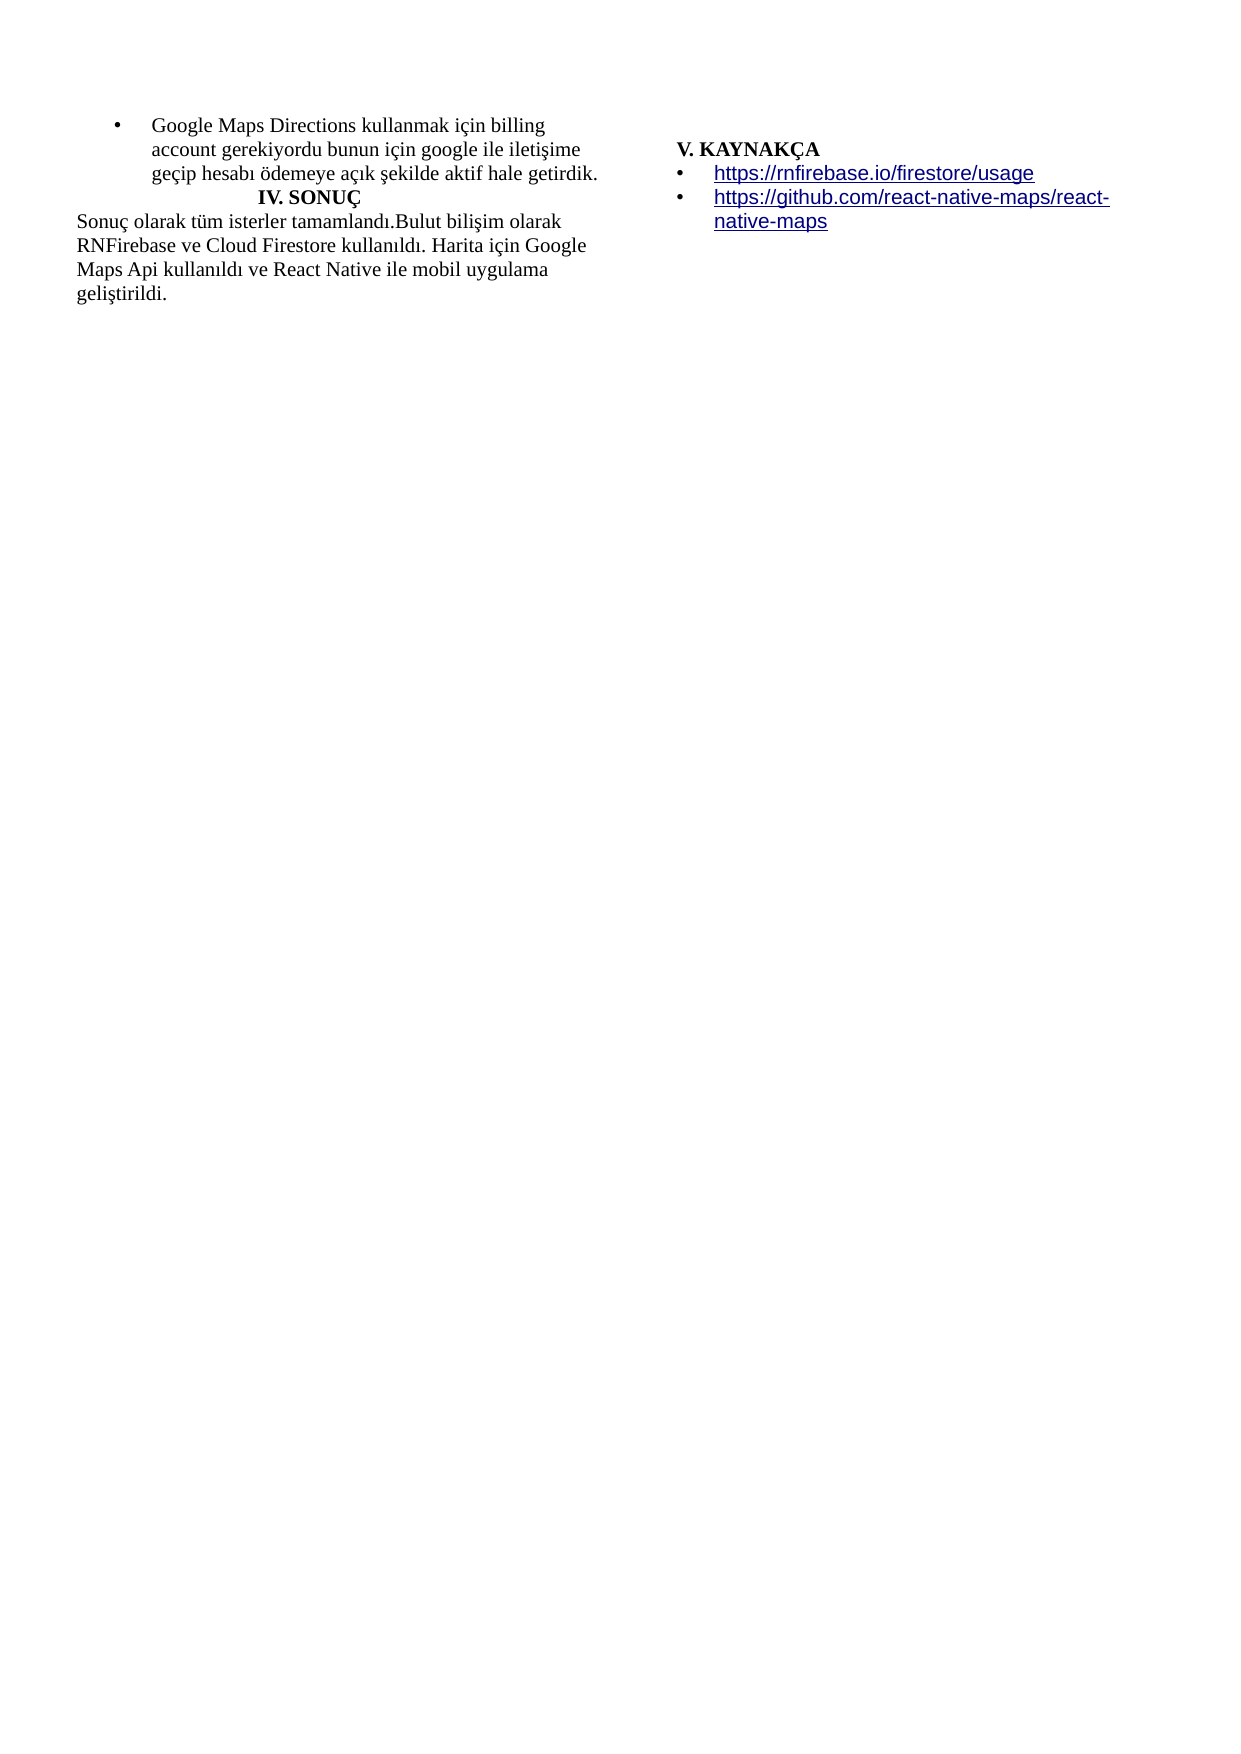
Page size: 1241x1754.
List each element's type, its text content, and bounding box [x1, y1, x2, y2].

list Google Maps Directions kullanmak için billing account gerekiyordu bunun için google ile iletişime geçip hesabı ödemeye açık şekilde aktif hale getirdik. [114, 112, 601, 185]
text Sonuç olarak tüm isterler tamamlandı.Bulut bilişim olarak RNFirebase ve Cloud Firestore kullanıldı. Harita için Google Maps Api kullanıldı ve React Native ile mobil uygulama geliştirildi. [76, 209, 601, 305]
list https://github.com/react-native-maps/react-native-maps [676, 185, 1164, 233]
text V. KAYNAKÇA [639, 137, 1164, 161]
text IV. SONUÇ [151, 185, 601, 209]
list https://rnfirebase.io/firestore/usage [676, 161, 1164, 185]
